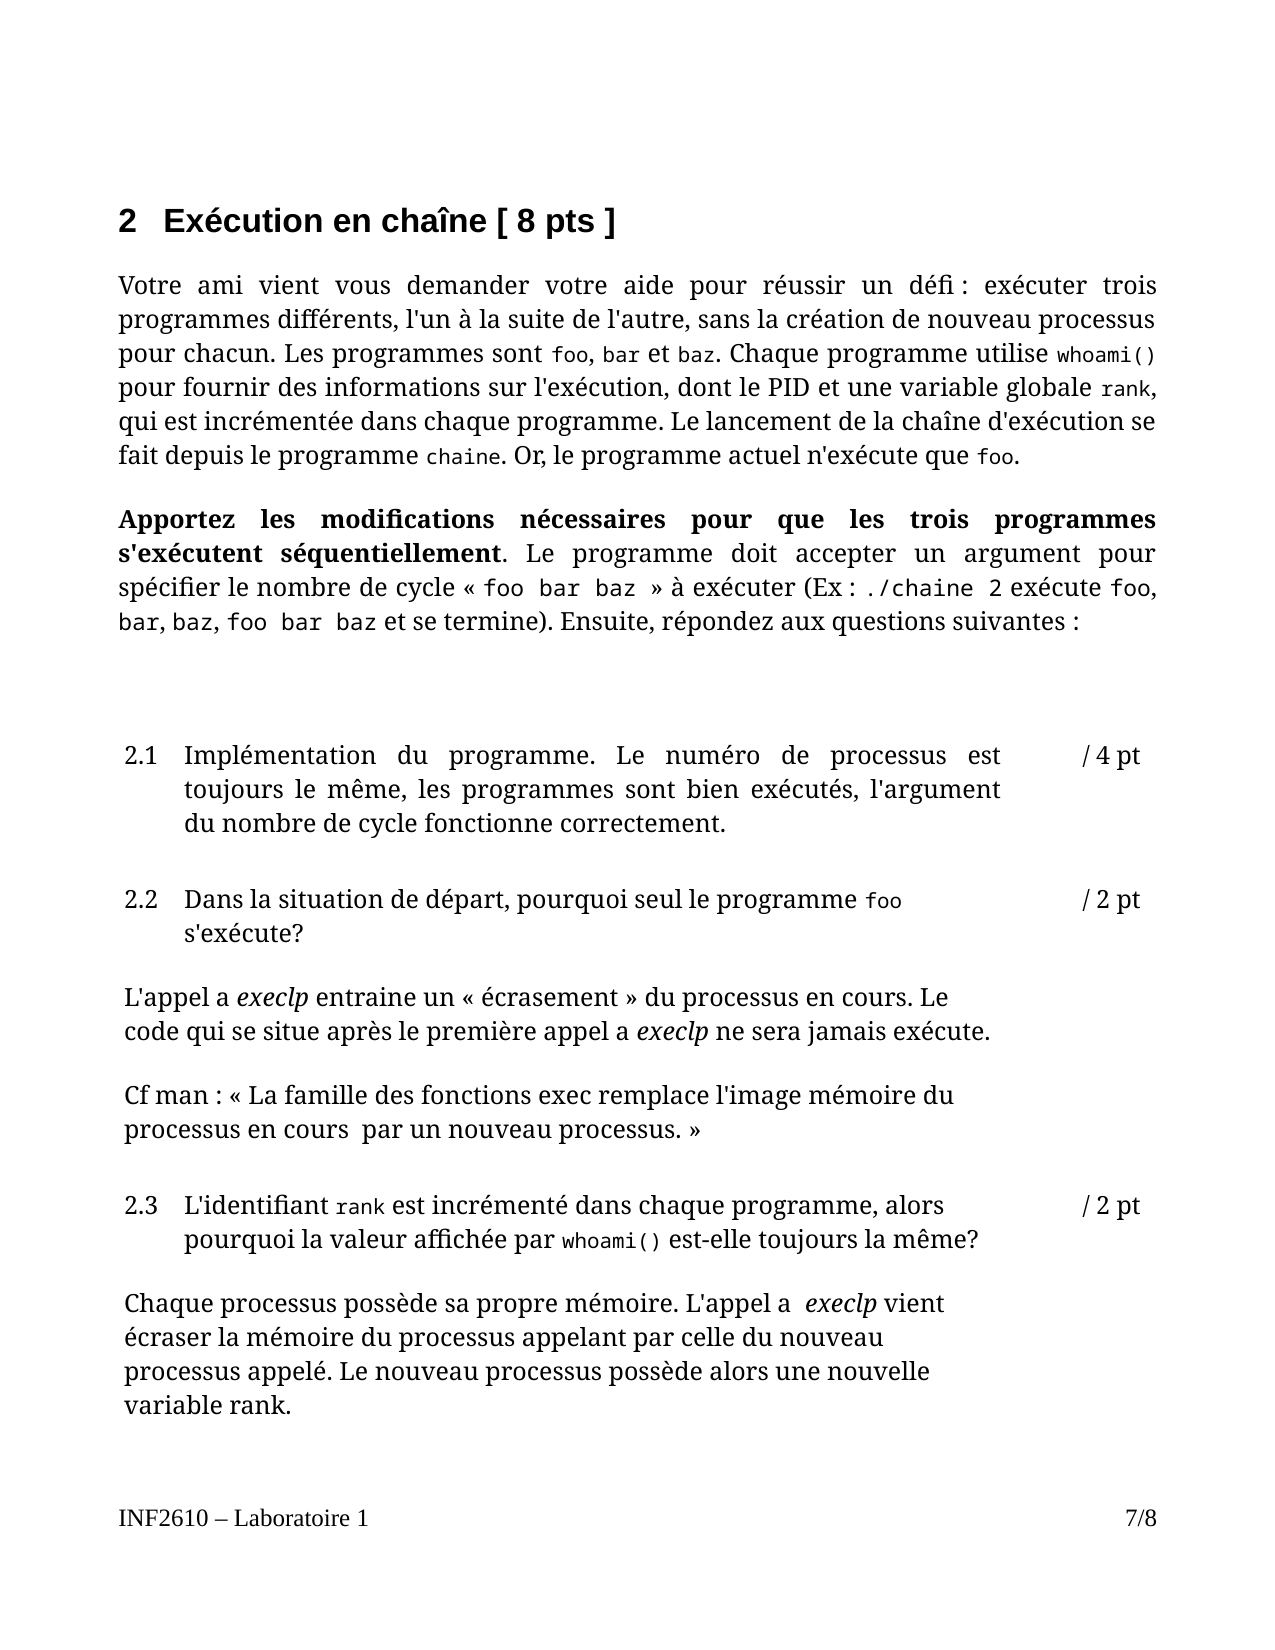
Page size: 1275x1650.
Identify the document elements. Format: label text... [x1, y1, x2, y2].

table_header Implémentation du programme. Le numéro de processus est toujours le même, les programmes sont bien exécutés, l'argument du nombre de cycle fonctionne correctement. [118, 717, 1007, 861]
subtitle Exécution en chaîne [ 8 pts ] [118, 201, 1157, 240]
table_header [1008, 717, 1077, 861]
table_cell Dans la situation de départ, pourquoi seul le programme foo s'exécute? L'appel a execlp entraine un « écrasement » du processus en cours. Le code qui se situe après le première appel a execlp ne sera jamais exécute. Cf man : « La famille des fonctions exec remplace l'image mémoire du processus en cours par un nouveau processus. » [118, 861, 1007, 1167]
table_cell / 2 pt [1077, 861, 1157, 1167]
table_header / 4 pt [1077, 717, 1157, 861]
table_cell [1008, 861, 1077, 1167]
text Votre ami vient vous demander votre aide pour réussir un défi : exécuter trois programmes différents, l'un à la suite de l'autre, sans la création de nouveau processus pour chacun. Les programmes sont foo, bar et baz. Chaque programme utilise whoami() pour fournir des informations sur l'exécution, dont le PID et une variable globale rank, qui est incrémentée dans chaque programme. Le lancement de la chaîne d'exécution se fait depuis le programme chaine. Or, le programme actuel n'exécute que foo. [118, 267, 1157, 472]
table_cell [1008, 1167, 1077, 1442]
text Apportez les modifications nécessaires pour que les trois programmes s'exécutent séquentiellement. Le programme doit accepter un argument pour spécifier le nombre de cycle « foo bar baz » à exécuter (Ex : ./chaine 2 exécute foo, bar, baz, foo bar baz et se termine). Ensuite, répondez aux questions suivantes : [118, 502, 1157, 638]
table_cell L'identifiant rank est incrémenté dans chaque programme, alors pourquoi la valeur affichée par whoami() est-elle toujours la même? Chaque processus possède sa propre mémoire. L'appel a execlp vient écraser la mémoire du processus appelant par celle du nouveau processus appelé. Le nouveau processus possède alors une nouvelle variable rank. [118, 1167, 1007, 1442]
table_cell / 2 pt [1077, 1167, 1157, 1442]
